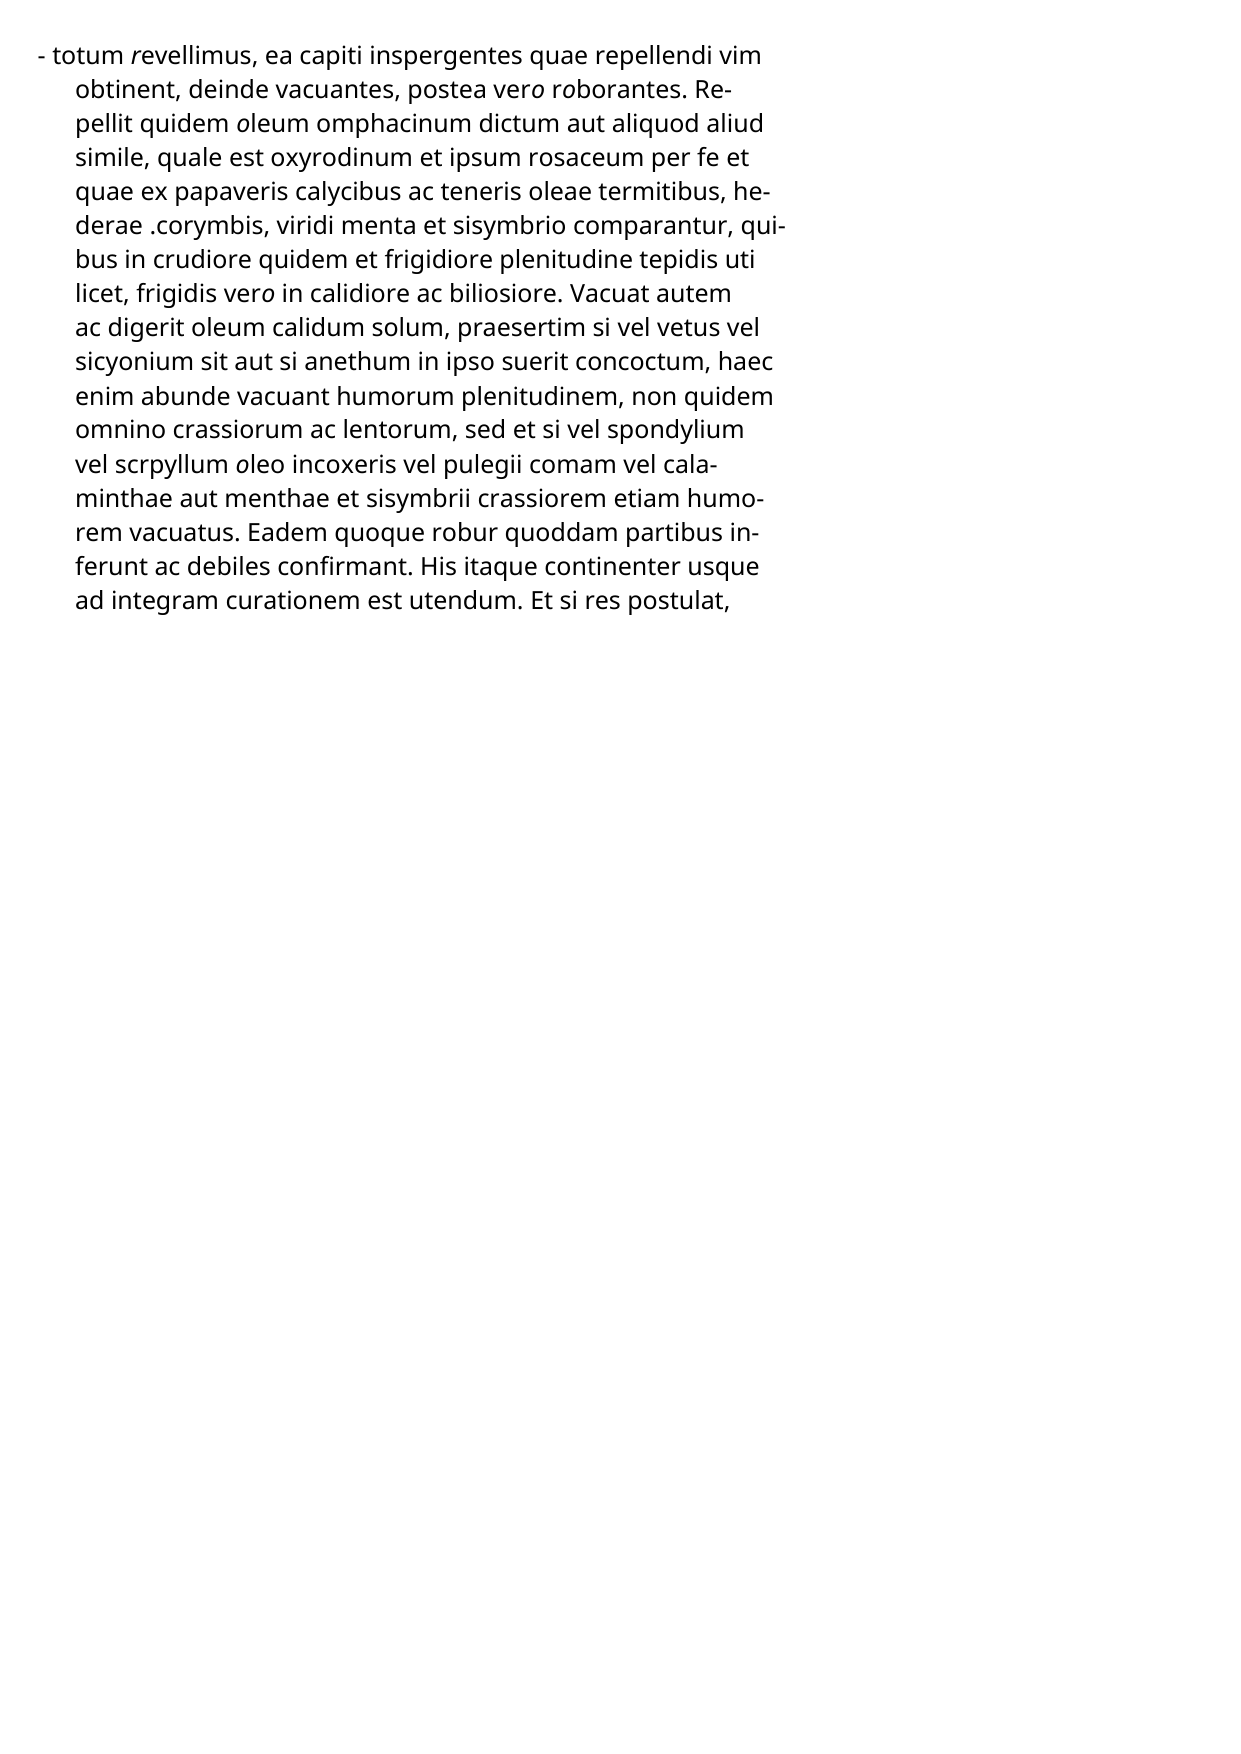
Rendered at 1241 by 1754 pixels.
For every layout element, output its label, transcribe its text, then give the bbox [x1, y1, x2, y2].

text - totum revellimus, ea capiti inspergentes quae repellendi vim obtinent, deinde vacuantes, postea vero roborantes. Re- pellit quidem oleum omphacinum dictum aut aliquod aliud simile, quale est oxyrodinum et ipsum rosaceum per fe et quae ex papaveris calycibus ac teneris oleae termitibus, he- derae .corymbis, viridi menta et sisymbrio comparantur, qui- bus in crudiore quidem et frigidiore plenitudine tepidis uti licet, frigidis vero in calidiore ac biliosiore. Vacuat autem ac digerit oleum calidum solum, praesertim si vel vetus vel sicyonium sit aut si anethum in ipso suerit concoctum, haec enim abunde vacuant humorum plenitudinem, non quidem omnino crassiorum ac lentorum, sed et si vel spondylium vel scrpyllum oleo incoxeris vel pulegii comam vel cala- minthae aut menthae et sisymbrii crassiorem etiam humo- rem vacuatus. Eadem quoque robur quoddam partibus in- ferunt ac debiles confirmant. His itaque continenter usque ad integram curationem est utendum. Et si res postulat, [37, 37, 1203, 617]
